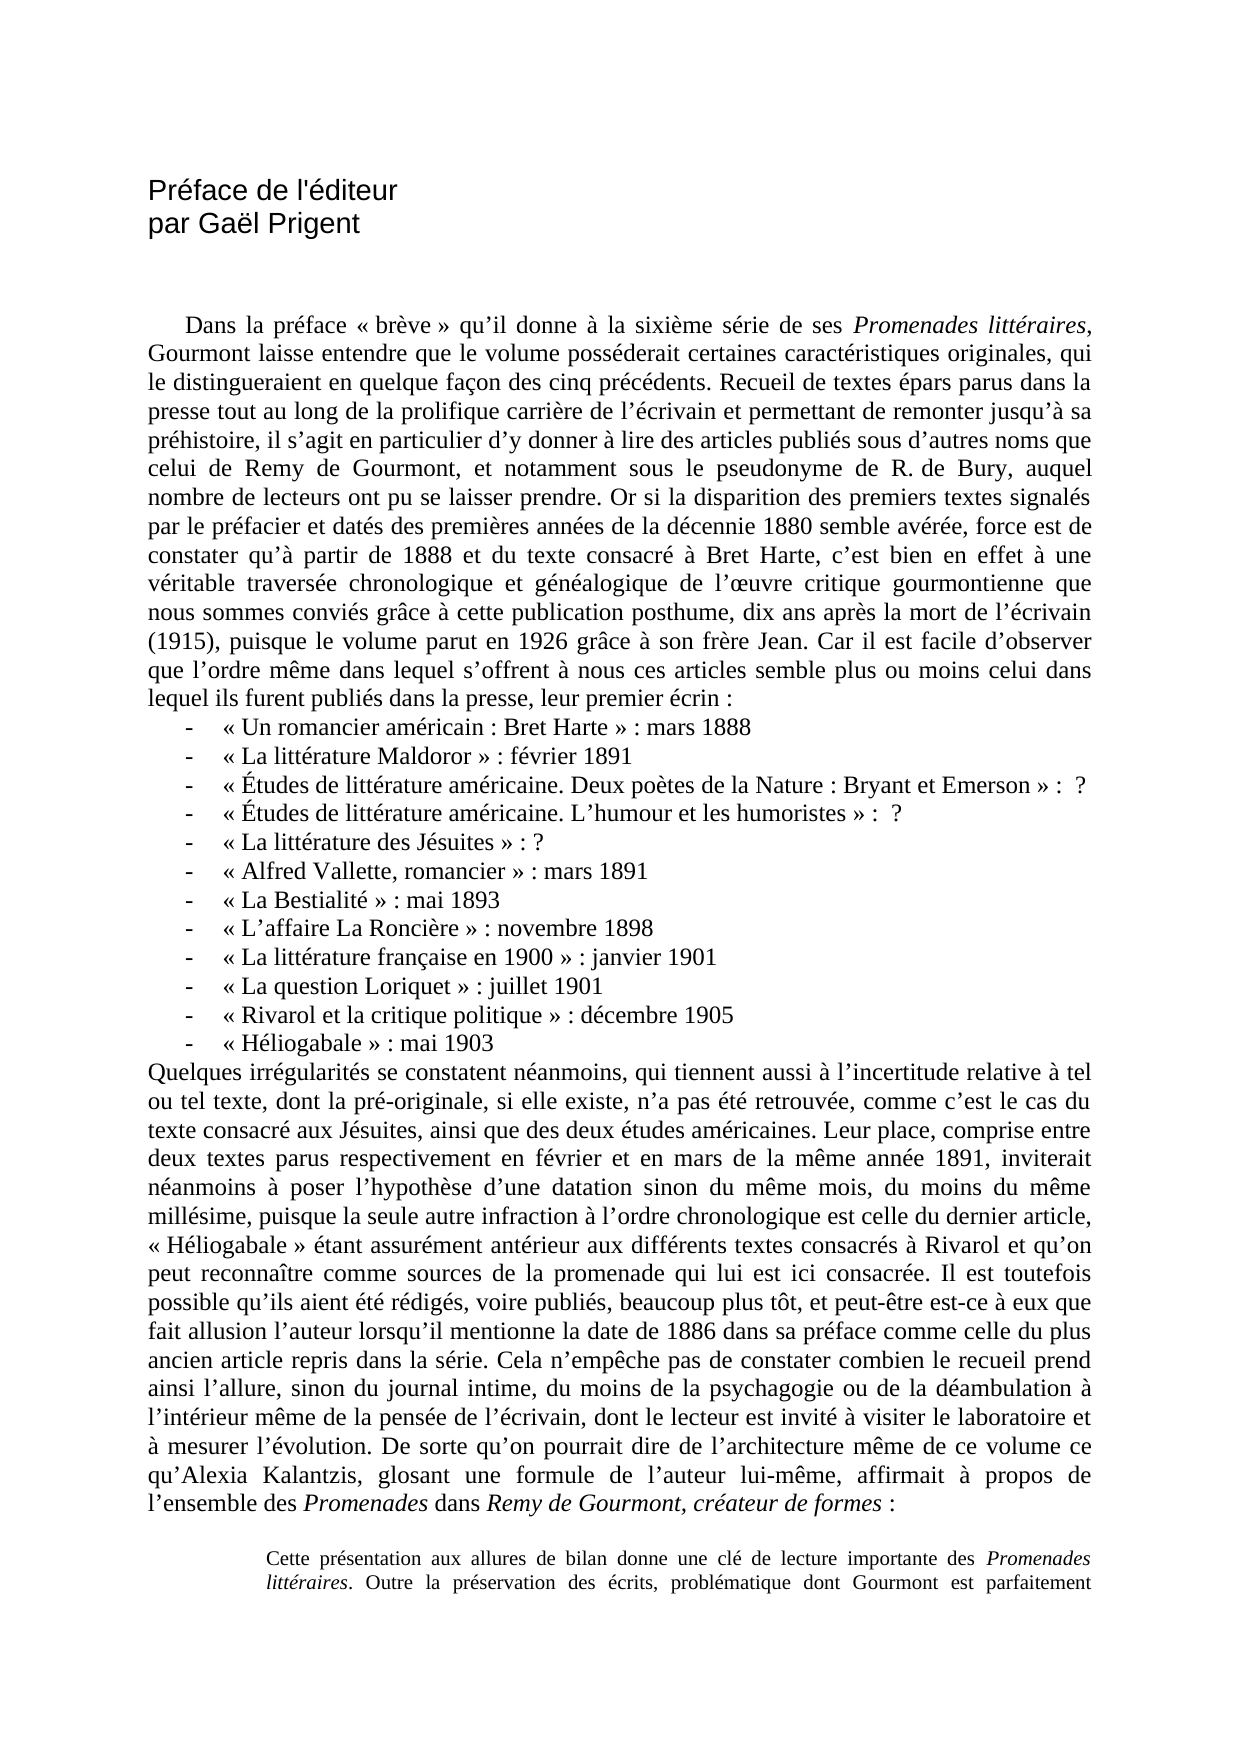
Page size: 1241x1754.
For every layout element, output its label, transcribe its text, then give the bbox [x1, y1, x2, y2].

text Quelques irrégularités se constatent néanmoins, qui tiennent aussi à l’incertitude relative à tel ou tel texte, dont la pré-originale, si elle existe, n’a pas été retrouvée, comme c’est le cas du texte consacré aux Jésuites, ainsi que des deux études américaines. Leur place, comprise entre deux textes parus respectivement en février et en mars de la même année 1891, inviterait néanmoins à poser l’hypothèse d’une datation sinon du même mois, du moins du même millésime, puisque la seule autre infraction à l’ordre chronologique est celle du dernier article, « Héliogabale » étant assurément antérieur aux différents textes consacrés à Rivarol et qu’on peut reconnaître comme sources de la promenade qui lui est ici consacrée. Il est toutefois possible qu’ils aient été rédigés, voire publiés, beaucoup plus tôt, et peut-être est-ce à eux que fait allusion l’auteur lorsqu’il mentionne la date de 1886 dans sa préface comme celle du plus ancien article repris dans la série. Cela n’empêche pas de constater combien le recueil prend ainsi l’allure, sinon du journal intime, du moins de la psychagogie ou de la déambulation à l’intérieur même de la pensée de l’écrivain, dont le lecteur est invité à visiter le laboratoire et à mesurer l’évolution. De sorte qu’on pourrait dire de l’architecture même de ce volume ce qu’Alexia Kalantzis, glosant une formule de l’auteur lui-même, affirmait à propos de l’ensemble des Promenades dans Remy de Gourmont, créateur de formes : [148, 1057, 1093, 1517]
list « Héliogabale » : mai 1903 [185, 1028, 1093, 1057]
list « Alfred Vallette, romancier » : mars 1891 [185, 856, 1093, 885]
list « La littérature des Jésuites » : ? [185, 827, 1093, 856]
list « Un romancier américain : Bret Harte » : mars 1888 [185, 712, 1093, 741]
text Dans la préface « brève » qu’il donne à la sixième série de ses Promenades littéraires, Gourmont laisse entendre que le volume posséderait certaines caractéristiques originales, qui le distingueraient en quelque façon des cinq précédents. Recueil de textes épars parus dans la presse tout au long de la prolifique carrière de l’écrivain et permettant de remonter jusqu’à sa préhistoire, il s’agit en particulier d’y donner à lire des articles publiés sous d’autres noms que celui de Remy de Gourmont, et notamment sous le pseudonyme de R. de Bury, auquel nombre de lecteurs ont pu se laisser prendre. Or si la disparition des premiers textes signalés par le préfacier et datés des premières années de la décennie 1880 semble avérée, force est de constater qu’à partir de 1888 et du texte consacré à Bret Harte, c’est bien en effet à une véritable traversée chronologique et généalogique de l’œuvre critique gourmontienne que nous sommes conviés grâce à cette publication posthume, dix ans après la mort de l’écrivain (1915), puisque le volume parut en 1926 grâce à son frère Jean. Car il est facile d’observer que l’ordre même dans lequel s’offrent à nous ces articles semble plus ou moins celui dans lequel ils furent publiés dans la presse, leur premier écrin : [148, 310, 1093, 712]
list « La question Loriquet » : juillet 1901 [185, 971, 1093, 1000]
list « La Bestialité » : mai 1893 [185, 885, 1093, 913]
list « L’affaire La Roncière » : novembre 1898 [185, 913, 1093, 942]
subtitle Préface de l'éditeur par Gaël Prigent [148, 173, 1093, 240]
list « La littérature Maldoror » : février 1891 [185, 741, 1093, 770]
list « Rivarol et la critique politique » : décembre 1905 [185, 1000, 1093, 1028]
list « Études de littérature américaine. L’humour et les humoristes » : ? [185, 798, 1093, 827]
list « Études de littérature américaine. Deux poètes de la Nature : Bryant et Emerson » : ? [185, 770, 1093, 798]
list « La littérature française en 1900 » : janvier 1901 [185, 942, 1093, 971]
text Cette présentation aux allures de bilan donne une clé de lecture importante des Promenades littéraires. Outre la préservation des écrits, problématique dont Gourmont est parfaitement [266, 1546, 1093, 1594]
